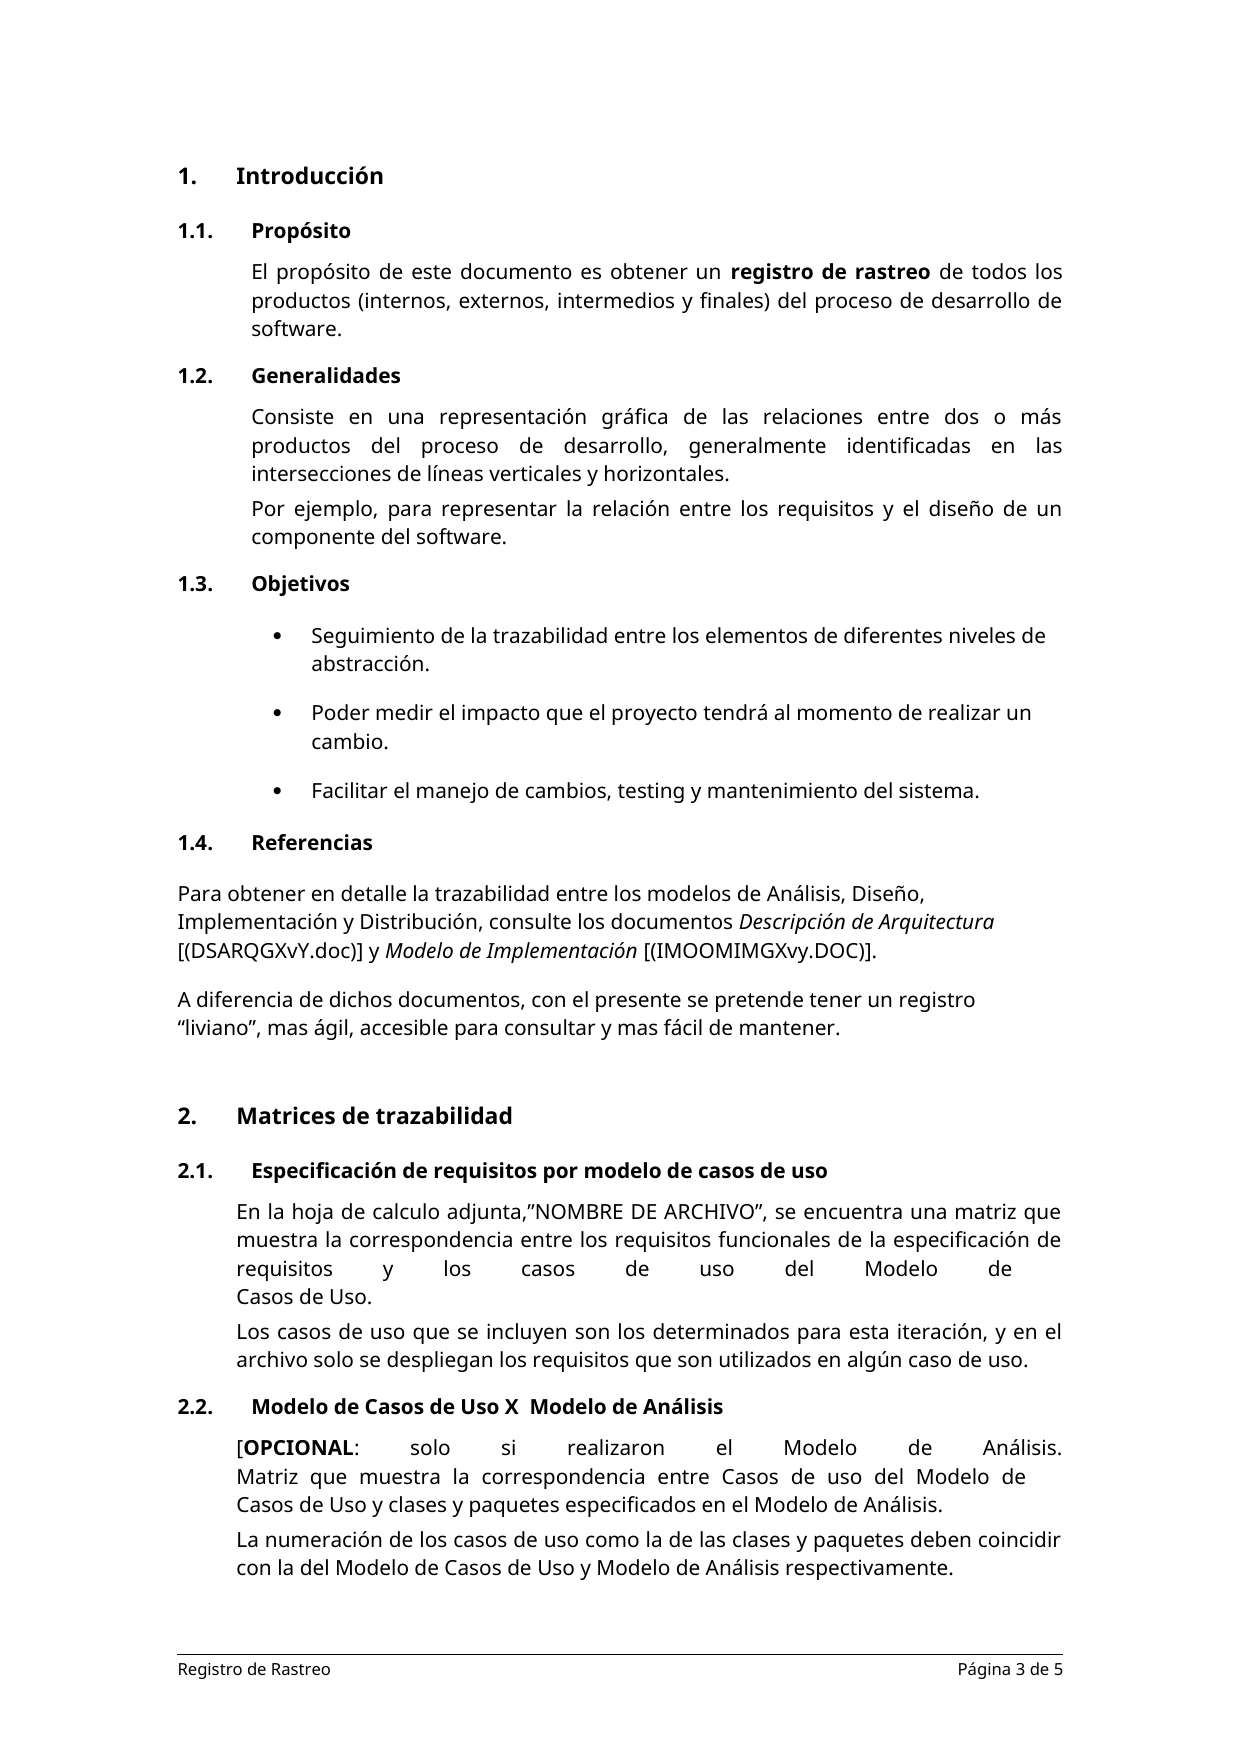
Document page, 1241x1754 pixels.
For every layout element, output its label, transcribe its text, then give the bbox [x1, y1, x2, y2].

list Referencias [177, 828, 1063, 856]
list Poder medir el impacto que el proyecto tendrá al momento de realizar un cambio. [274, 698, 1063, 755]
list Facilitar el manejo de cambios, testing y mantenimiento del sistema. [274, 776, 1063, 805]
text [OPCIONAL: solo si realizaron el Modelo de Análisis. Matriz que muestra la correspondencia entre Casos de uso del Modelo de Casos de Uso y clases y paquetes especificados en el Modelo de Análisis. [236, 1433, 1063, 1519]
subtitle Matrices de trazabilidad [177, 1099, 1063, 1131]
text Para obtener en detalle la trazabilidad entre los modelos de Análisis, Diseño, Implementación y Distribución, consulte los documentos Descripción de Arquitectura [(DSARQGXvY.doc)] y Modelo de Implementación [(IMOOMIMGXvy.DOC)]. [177, 879, 1063, 964]
text A diferencia de dichos documentos, con el presente se pretende tener un registro “liviano”, mas ágil, accesible para consultar y mas fácil de mantener. [177, 985, 1063, 1042]
list Especificación de requisitos por modelo de casos de uso [177, 1156, 1063, 1184]
list Seguimiento de la trazabilidad entre los elementos de diferentes niveles de abstracción. [274, 621, 1063, 678]
list Propósito [177, 216, 1063, 245]
text Los casos de uso que se incluyen son los determinados para esta iteración, y en el archivo solo se despliegan los requisitos que son utilizados en algún caso de uso. [236, 1317, 1063, 1374]
subtitle Introducción [177, 160, 1063, 191]
text Consiste en una representación gráfica de las relaciones entre dos o más productos del proceso de desarrollo, generalmente identificadas en las intersecciones de líneas verticales y horizontales. [251, 402, 1063, 488]
text La numeración de los casos de uso como la de las clases y paquetes deben coincidir con la del Modelo de Casos de Uso y Modelo de Análisis respectivamente. [236, 1525, 1063, 1582]
text En la hoja de calculo adjunta,”NOMBRE DE ARCHIVO”, se encuentra una matriz que muestra la correspondencia entre los requisitos funcionales de la especificación de requisitos y los casos de uso del Modelo de Casos de Uso. [236, 1197, 1063, 1311]
text El propósito de este documento es obtener un registro de rastreo de todos los productos (internos, externos, intermedios y finales) del proceso de desarrollo de software. [251, 257, 1063, 343]
text Por ejemplo, para representar la relación entre los requisitos y el diseño de un componente del software. [251, 494, 1063, 551]
list Objetivos [177, 569, 1063, 598]
list Modelo de Casos de Uso X Modelo de Análisis [177, 1392, 1063, 1421]
list Generalidades [177, 361, 1063, 390]
